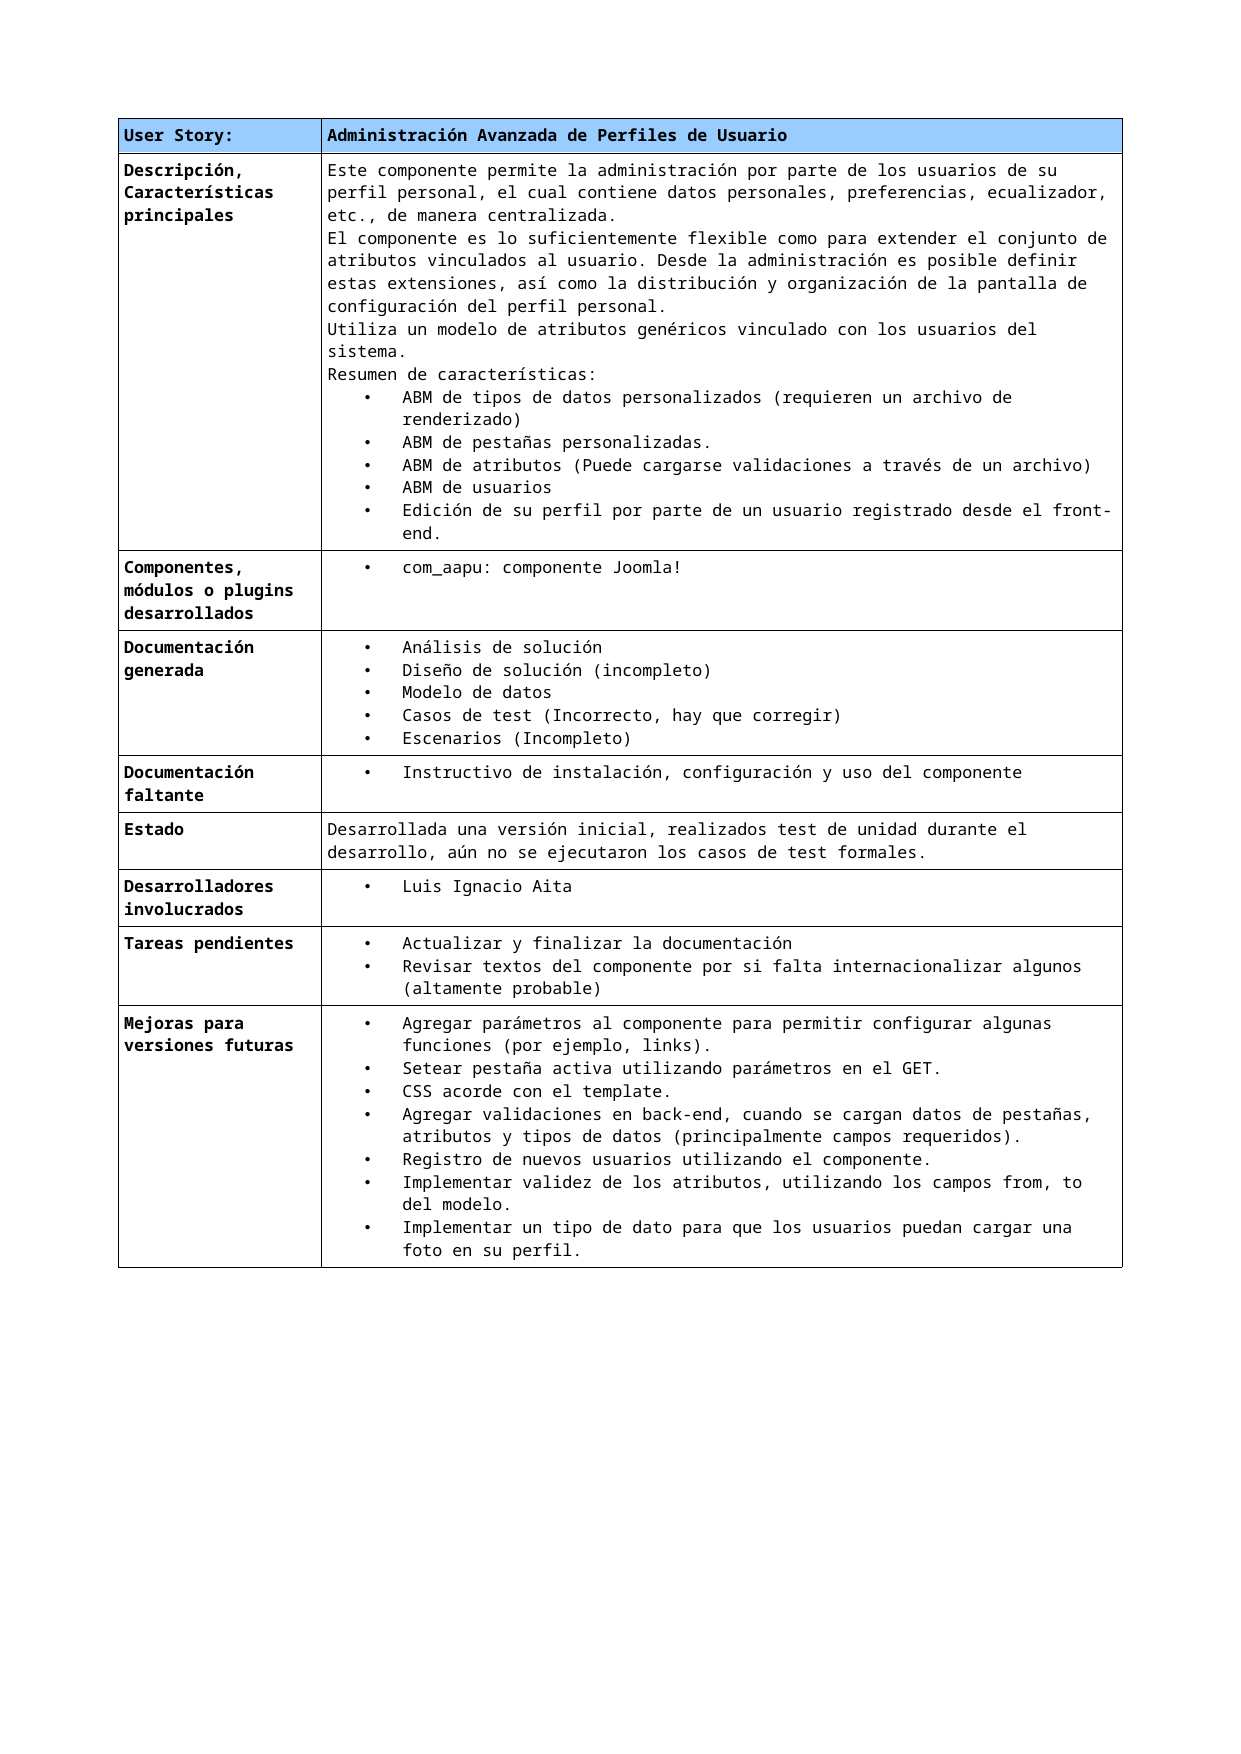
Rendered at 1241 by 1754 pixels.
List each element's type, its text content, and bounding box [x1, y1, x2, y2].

table_header User Story: [119, 119, 321, 152]
table_cell Agregar parámetros al componente para permitir configurar algunas funciones (por ejemplo, links). Setear pestaña activa utilizando parámetros en el GET. CSS acorde con el template. Agregar validaciones en back-end, cuando se cargan datos de pestañas, atributos y tipos de datos (principalmente campos requeridos). Registro de nuevos usuarios utilizando el componente. Implementar validez de los atributos, utilizando los campos from, to del modelo. Implementar un tipo de dato para que los usuarios puedan cargar una foto en su perfil. [322, 1006, 1122, 1267]
table_header Administración Avanzada de Perfiles de Usuario [322, 119, 1122, 152]
table_cell Actualizar y finalizar la documentación Revisar textos del componente por si falta internacionalizar algunos (altamente probable) [322, 927, 1122, 1005]
table_cell Este componente permite la administración por parte de los usuarios de su perfil personal, el cual contiene datos personales, preferencias, ecualizador, etc., de manera centralizada. El componente es lo suficientemente flexible como para extender el conjunto de atributos vinculados al usuario. Desde la administración es posible definir estas extensiones, así como la distribución y organización de la pantalla de configuración del perfil personal. Utiliza un modelo de atributos genéricos vinculado con los usuarios del sistema. Resumen de características: ABM de tipos de datos personalizados (requieren un archivo de renderizado) ABM de pestañas personalizadas. ABM de atributos (Puede cargarse validaciones a través de un archivo) ABM de usuarios Edición de su perfil por parte de un usuario registrado desde el front-end. [322, 154, 1122, 550]
table_cell Desarrollada una versión inicial, realizados test de unidad durante el desarrollo, aún no se ejecutaron los casos de test formales. [322, 813, 1122, 869]
table_cell Luis Ignacio Aita [322, 870, 1122, 926]
table_cell Documentación generada [119, 631, 321, 755]
table_cell Instructivo de instalación, configuración y uso del componente [322, 756, 1122, 812]
table_cell Mejoras para versiones futuras [119, 1006, 321, 1267]
table_cell com_aapu: componente Joomla! [322, 551, 1122, 630]
table_cell Estado [119, 813, 321, 869]
table_cell Análisis de solución Diseño de solución (incompleto) Modelo de datos Casos de test (Incorrecto, hay que corregir) Escenarios (Incompleto) [322, 631, 1122, 755]
table_cell Descripción, Características principales [119, 154, 321, 550]
table_cell Componentes, módulos o plugins desarrollados [119, 551, 321, 630]
table_cell Desarrolladores involucrados [119, 870, 321, 926]
table_cell Tareas pendientes [119, 927, 321, 1005]
table_cell Documentación faltante [119, 756, 321, 812]
